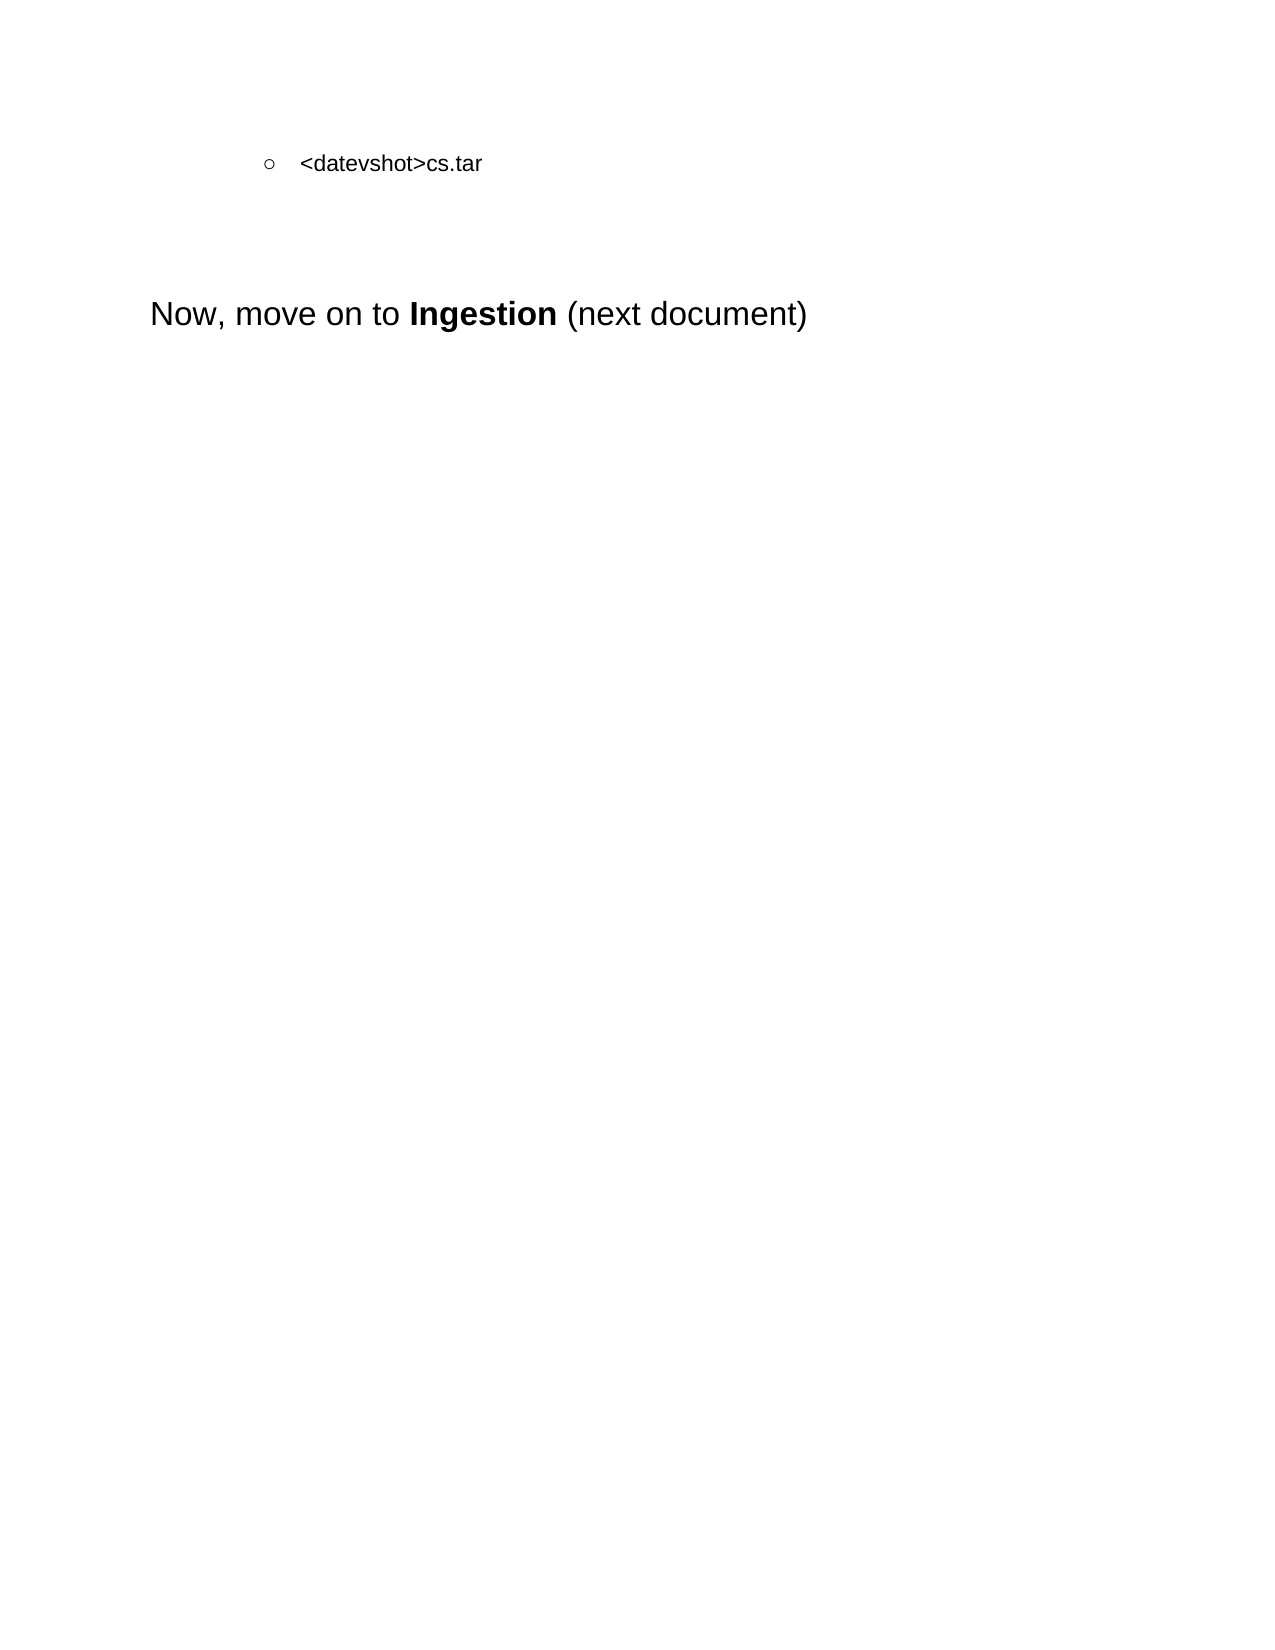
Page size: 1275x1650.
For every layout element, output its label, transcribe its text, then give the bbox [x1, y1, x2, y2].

list <datevshot>cs.tar [262, 150, 1125, 176]
subtitle Now, move on to Ingestion (next document) [150, 294, 1125, 332]
